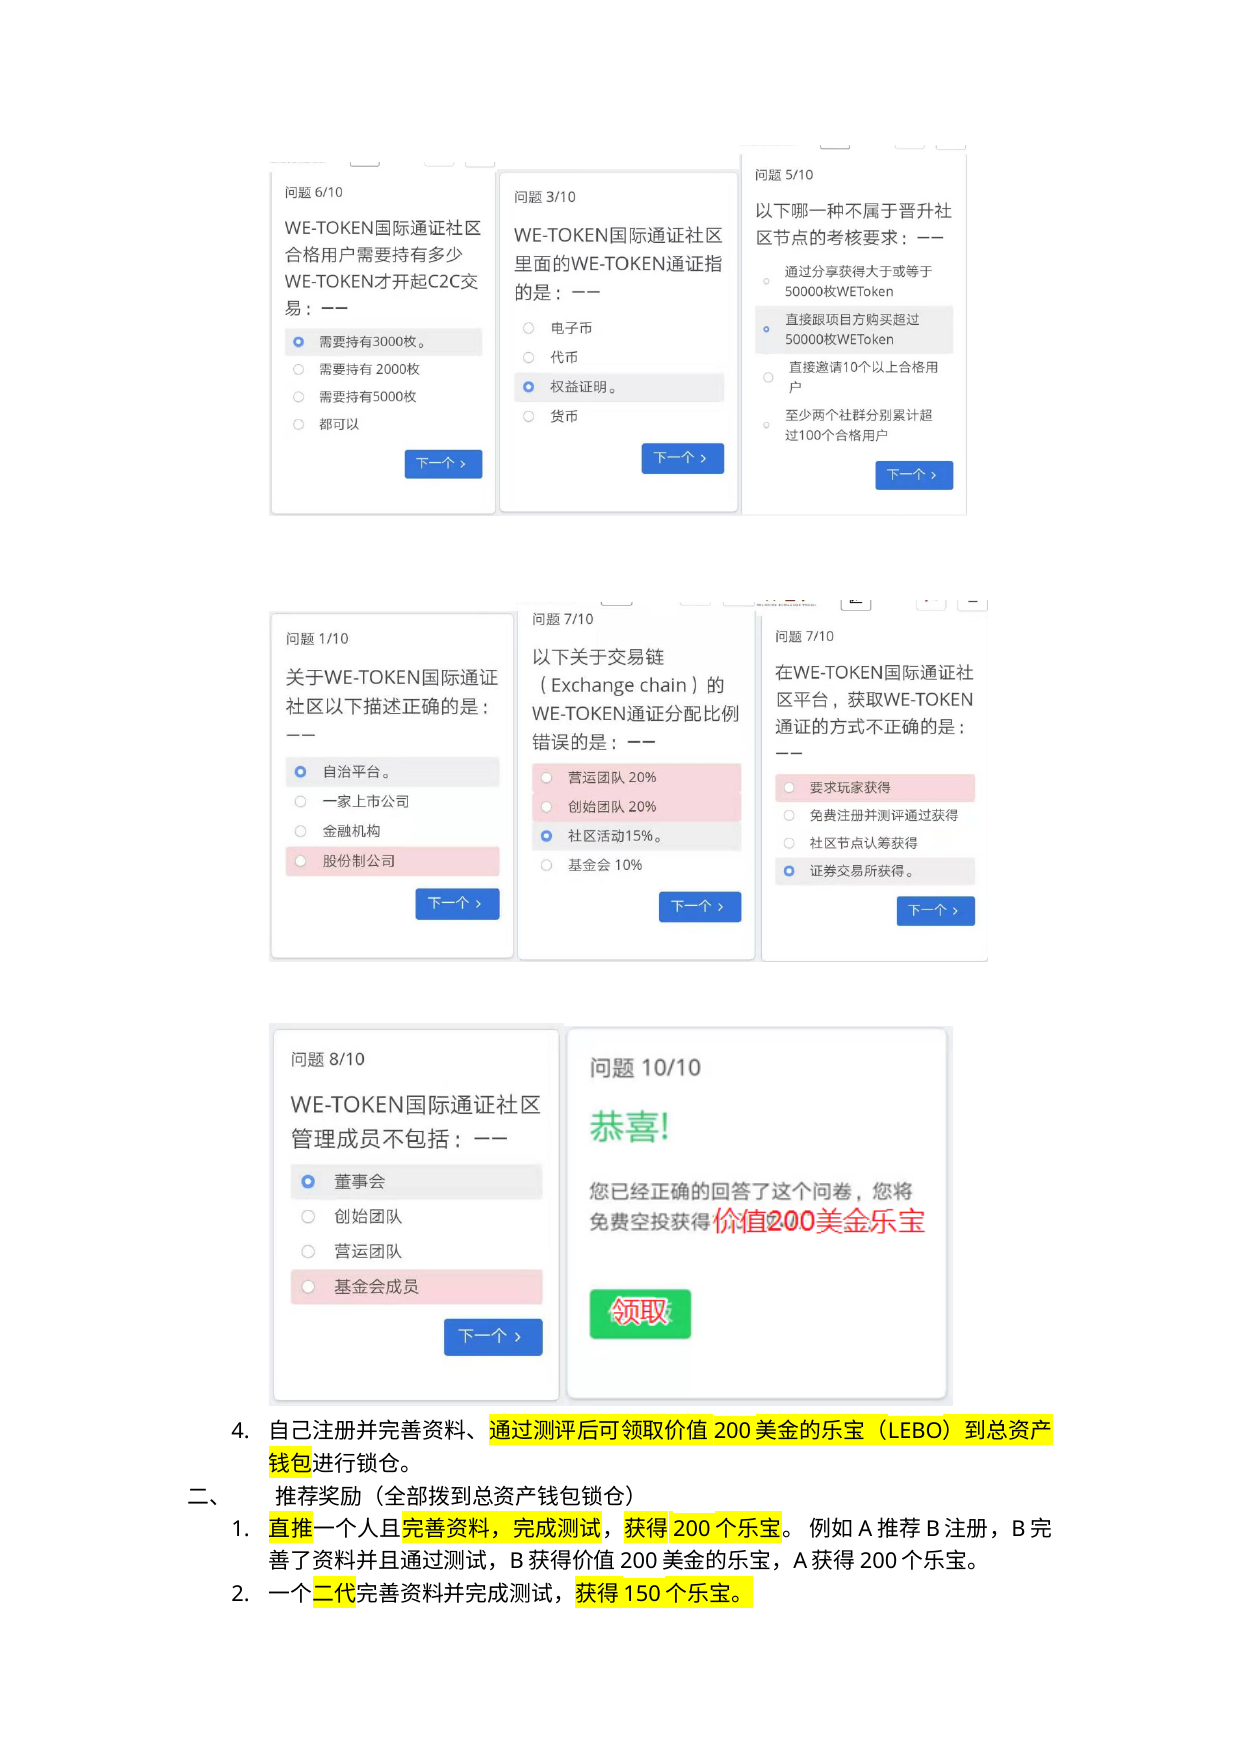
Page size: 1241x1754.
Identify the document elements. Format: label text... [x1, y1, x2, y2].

list 一个二代完善资料并完成测试，获得150个乐宝。 [231, 1576, 1053, 1608]
list 自己注册并完善资料、通过测评后可领取价值200美金的乐宝（LEBO）到总资产钱包进行锁仓。 [231, 1413, 1053, 1478]
picture [268, 145, 968, 516]
picture [268, 1023, 954, 1406]
list 推荐奖励（全部拨到总资产钱包锁仓） [187, 1478, 1053, 1511]
list 直推一个人且完善资料，完成测试，获得200个乐宝。 例如A推荐B注册，B完善了资料并且通过测试，B获得价值200美金的乐宝，A获得200个乐宝。 [231, 1511, 1053, 1576]
picture [268, 600, 988, 962]
